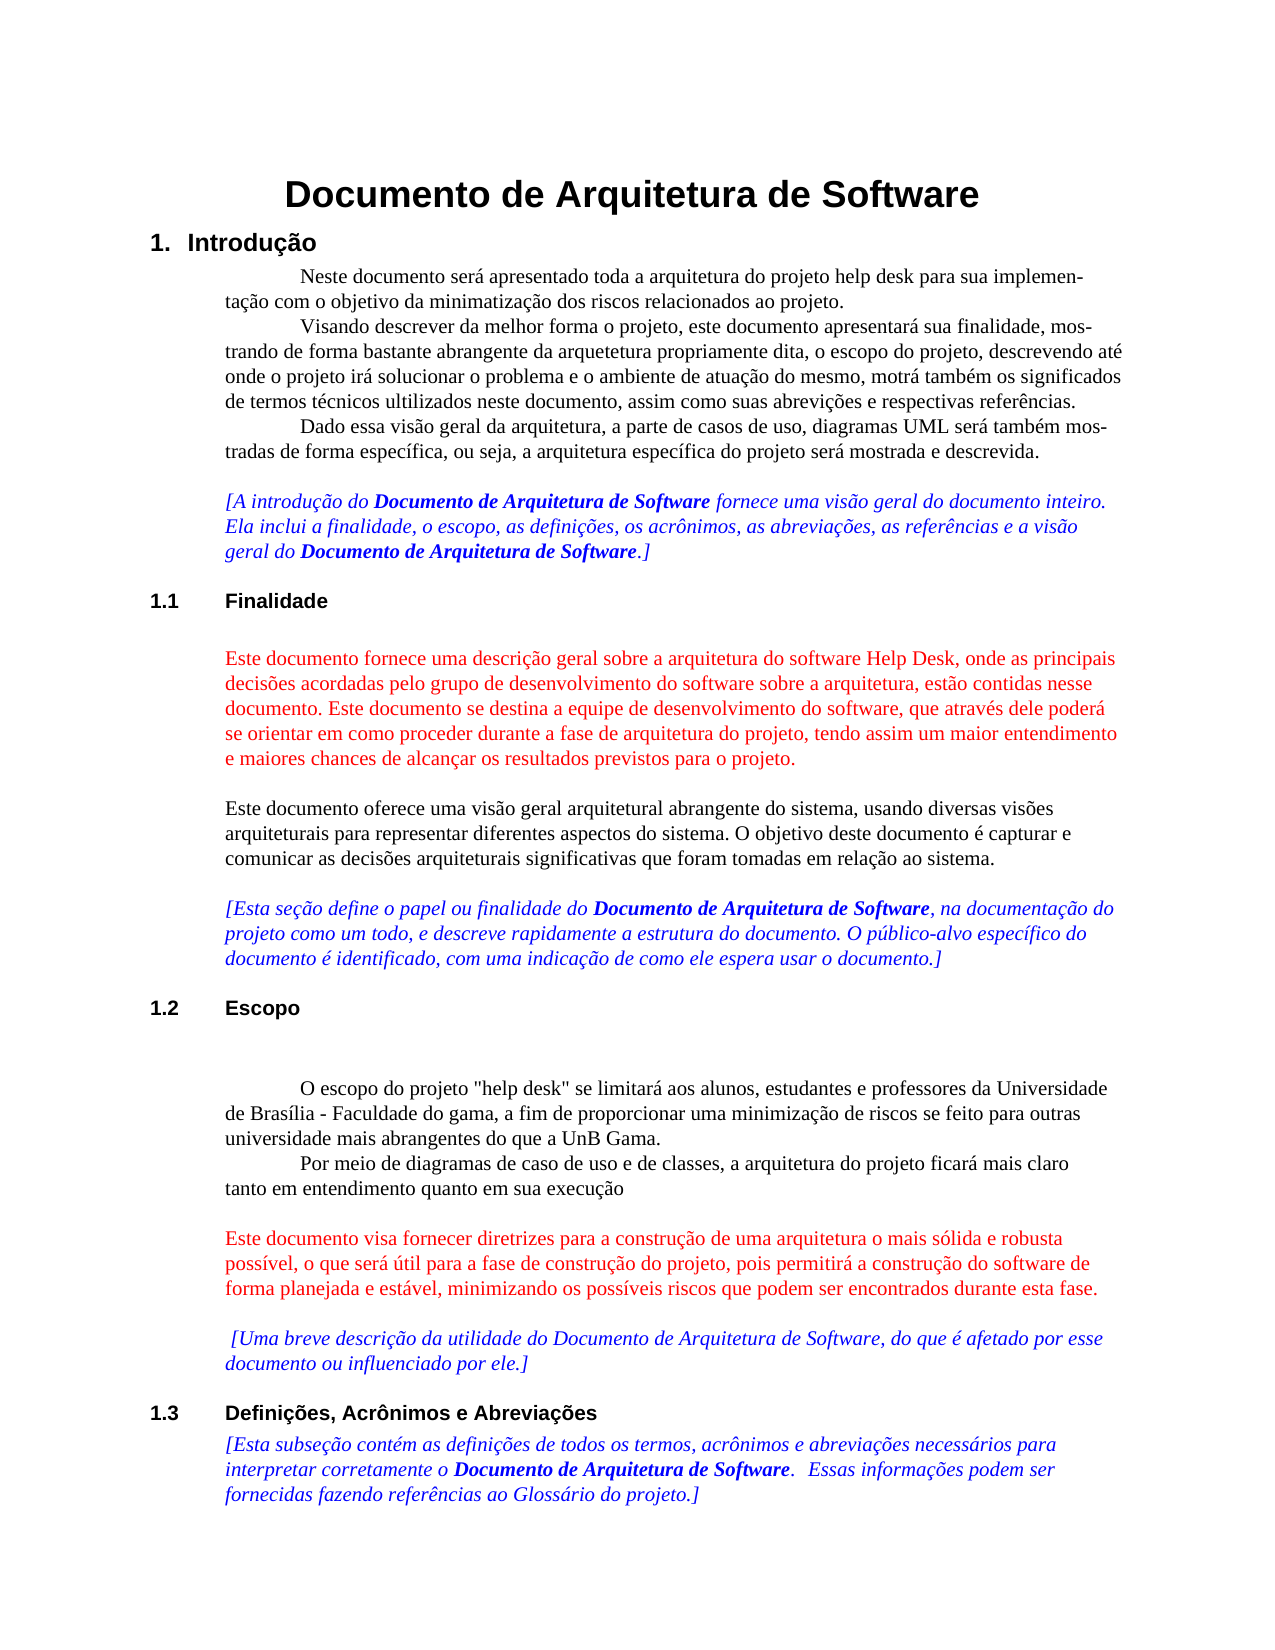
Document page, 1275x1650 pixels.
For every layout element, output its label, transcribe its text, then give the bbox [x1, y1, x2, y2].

text Este documento visa fornecer diretrizes para a construção de uma arquitetura o mais sólida e robusta possível, o que será útil para a fase de construção do projeto, pois permitirá a construção do software de forma planejada e estável, minimizando os possíveis riscos que podem ser encontrados durante esta fase. [225, 1225, 1125, 1300]
text Documento de Arquitetura de Software [150, 173, 1125, 216]
text [Esta subseção contém as definições de todos os termos, acrônimos e abreviações necessários para interpretar corretamente o Documento de Arquitetura de Software. Essas informações podem ser fornecidas fazendo referências ao Glossário do projeto.] [225, 1431, 1125, 1506]
text O escopo do projeto "help desk" se limitará aos alunos, estudantes e professores da Universidade de Brasília - Faculdade do gama, a fim de proporcionar uma minimização de riscos se feito para outras universidade mais abrangentes do que a UnB Gama. [225, 1075, 1125, 1150]
text tanto em entendimento quanto em sua execução [225, 1175, 1125, 1200]
text Visando descrever da melhor forma o projeto, este documento apresentará sua finalidade, mos-trando de forma bastante abrangente da arquetetura propriamente dita, o escopo do projeto, descrevendo até onde o projeto irá solucionar o problema e o ambiente de atuação do mesmo, motrá também os significados de termos técnicos ultilizados neste documento, assim como suas abrevições e respectivas referências. [225, 313, 1125, 413]
subtitle Introdução [150, 228, 1125, 257]
text [Uma breve descrição da utilidade do Documento de Arquitetura de Software, do que é afetado por esse documento ou influenciado por ele.] [225, 1325, 1125, 1375]
text [A introdução do Documento de Arquitetura de Software fornece uma visão geral do documento inteiro. Ela inclui a finalidade, o escopo, as definições, os acrônimos, as abreviações, as referências e a visão geral do Documento de Arquitetura de Software.] [225, 488, 1125, 563]
subtitle Definições, Acrônimos e Abreviações [150, 1400, 1125, 1425]
subtitle Finalidade [150, 588, 1125, 613]
text Dado essa visão geral da arquitetura, a parte de casos de uso, diagramas UML será também mos-tradas de forma específica, ou seja, a arquitetura específica do projeto será mostrada e descrevida. [225, 413, 1125, 463]
text Este documento oferece uma visão geral arquitetural abrangente do sistema, usando diversas visões arquiteturais para representar diferentes aspectos do sistema. O objetivo deste documento é capturar e comunicar as decisões arquiteturais significativas que foram tomadas em relação ao sistema. [225, 794, 1125, 869]
subtitle Escopo [150, 994, 1125, 1019]
text Por meio de diagramas de caso de uso e de classes, a arquitetura do projeto ficará mais claro [225, 1150, 1125, 1175]
text [Esta seção define o papel ou finalidade do Documento de Arquitetura de Software, na documentação do projeto como um todo, e descreve rapidamente a estrutura do documento. O público-alvo específico do documento é identificado, com uma indicação de como ele espera usar o documento.] [225, 894, 1125, 969]
text Neste documento será apresentado toda a arquitetura do projeto help desk para sua implemen-tação com o objetivo da minimatização dos riscos relacionados ao projeto. [225, 263, 1125, 313]
text Este documento fornece uma descrição geral sobre a arquitetura do software Help Desk, onde as principais decisões acordadas pelo grupo de desenvolvimento do software sobre a arquitetura, estão contidas nesse documento. Este documento se destina a equipe de desenvolvimento do software, que através dele poderá se orientar em como proceder durante a fase de arquitetura do projeto, tendo assim um maior entendimento e maiores chances de alcançar os resultados previstos para o projeto. [225, 644, 1125, 769]
